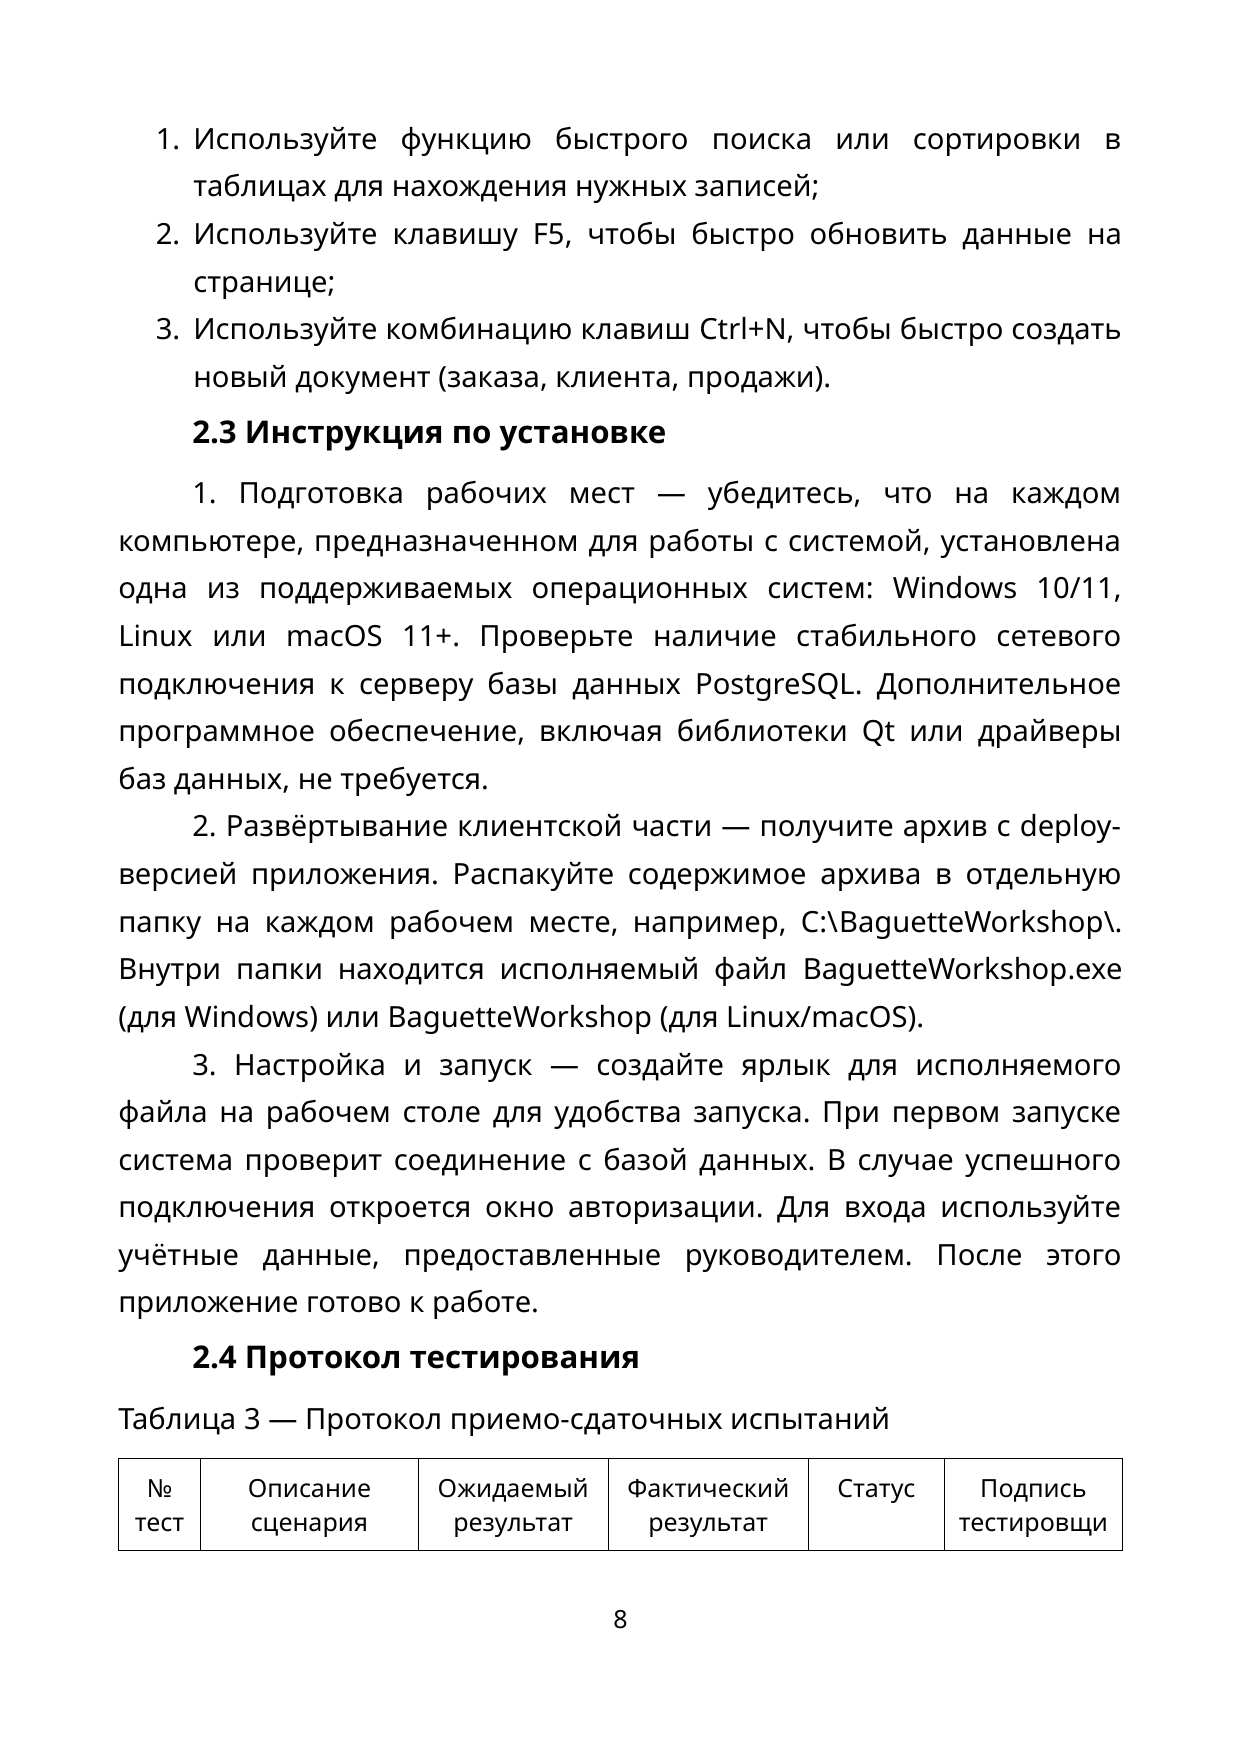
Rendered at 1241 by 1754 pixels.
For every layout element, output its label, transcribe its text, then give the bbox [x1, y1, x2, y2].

table_header Статус [809, 1459, 944, 1550]
list Используйте функцию быстрого поиска или сортировки в таблицах для нахождения нужных записей; [156, 118, 1122, 205]
text 3. Настройка и запуск — создайте ярлык для исполняемого файла на рабочем столе для удобства запуска. При первом запуске система проверит соединение с базой данных. В случае успешного подключения откроется окно авторизации. Для входа используйте учётные данные, предоставленные руководителем. После этого приложение готово к работе. [118, 1044, 1122, 1321]
text Таблица 3 — Протокол приемо-сдаточных испытаний [118, 1398, 1122, 1438]
list Используйте клавишу F5, чтобы быстро обновить данные на странице; [156, 213, 1122, 301]
table_header Ожидаемый результат [419, 1459, 608, 1550]
table_header Описание сценария [201, 1459, 418, 1550]
subtitle 2.3 Инструкция по установке [118, 410, 1122, 452]
text 2. Развёртывание клиентской части — получите архив с deploy-версией приложения. Распакуйте содержимое архива в отдельную папку на каждом рабочем месте, например, C:\BaguetteWorkshop\. Внутри папки находится исполняемый файл BaguetteWorkshop.exe (для Windows) или BaguetteWorkshop (для Linux/macOS). [118, 806, 1122, 1036]
table_header Подпись тестировщи [945, 1459, 1122, 1550]
subtitle 2.4 Протокол тестирования [118, 1335, 1122, 1378]
table_header Фактический результат [609, 1459, 808, 1550]
text 1. Подготовка рабочих мест — убедитесь, что на каждом компьютере, предназначенном для работы с системой, установлена одна из поддерживаемых операционных систем: Windows 10/11, Linux или macOS 11+. Проверьте наличие стабильного сетевого подключения к серверу базы данных PostgreSQL. Дополнительное программное обеспечение, включая библиотеки Qt или драйверы баз данных, не требуется. [118, 472, 1122, 798]
table_header № тест [119, 1459, 200, 1550]
list Используйте комбинацию клавиш Ctrl+N, чтобы быстро создать новый документ (заказа, клиента, продажи). [156, 308, 1122, 396]
